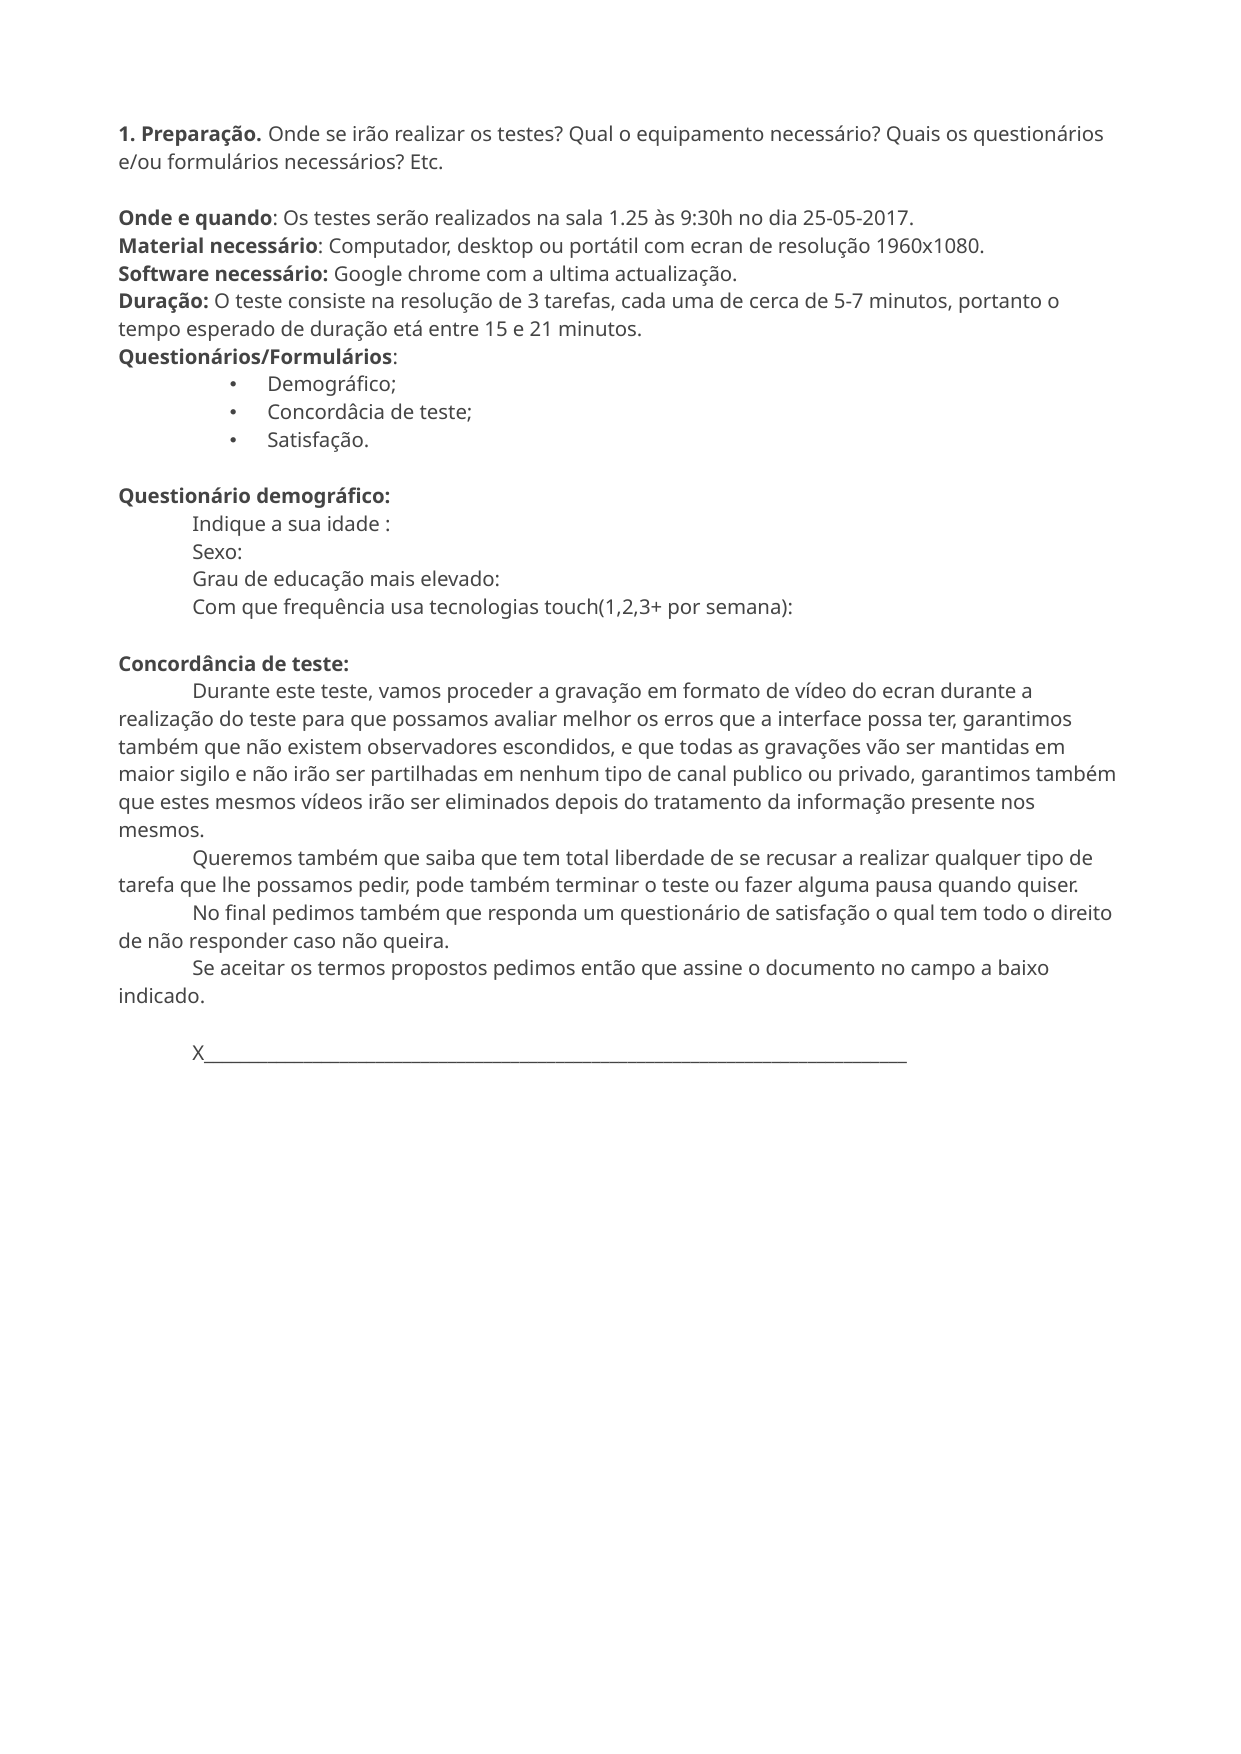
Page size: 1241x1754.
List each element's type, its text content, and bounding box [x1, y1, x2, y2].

text Material necessário: Computador, desktop ou portátil com ecran de resolução 1960x1080. [118, 232, 1122, 259]
text Software necessário: Google chrome com a ultima actualização. [118, 259, 1122, 287]
text Indique a sua idade : [118, 510, 1122, 537]
text Questionários/Formulários: [118, 342, 1122, 370]
text Queremos também que saiba que tem total liberdade de se recusar a realizar qualquer tipo de tarefa que lhe possamos pedir, pode também terminar o teste ou fazer alguma pausa quando quiser. [118, 843, 1122, 899]
list Demográfico; [229, 370, 1122, 398]
text Duração: O teste consiste na resolução de 3 tarefas, cada uma de cerca de 5-7 minutos, portanto o tempo esperado de duração etá entre 15 e 21 minutos. [118, 287, 1122, 342]
text Grau de educação mais elevado: [118, 565, 1122, 593]
text No final pedimos também que responda um questionário de satisfação o qual tem todo o direito de não responder caso não queira. [118, 899, 1122, 954]
text Sexo: [118, 537, 1122, 565]
list Satisfação. [229, 426, 1122, 453]
text Concordância de teste: [118, 649, 1122, 677]
text 1. Preparação. Onde se irão realizar os testes? Qual o equipamento necessário? Quais os questionários e/ou formulários necessários? Etc. [118, 118, 1122, 175]
list Concordâcia de teste; [229, 398, 1122, 426]
text X______________________________________________________________________________ [118, 1038, 1122, 1066]
text Com que frequência usa tecnologias touch(1,2,3+ por semana): [118, 593, 1122, 621]
text Durante este teste, vamos proceder a gravação em formato de vídeo do ecran durante a realização do teste para que possamos avaliar melhor os erros que a interface possa ter, garantimos também que não existem observadores escondidos, e que todas as gravações vão ser mantidas em maior sigilo e não irão ser partilhadas em nenhum tipo de canal publico ou privado, garantimos também que estes mesmos vídeos irão ser eliminados depois do tratamento da informação presente nos mesmos. [118, 677, 1122, 843]
text Onde e quando: Os testes serão realizados na sala 1.25 às 9:30h no dia 25-05-2017. [118, 204, 1122, 232]
text Questionário demográfico: [118, 482, 1122, 510]
text Se aceitar os termos propostos pedimos então que assine o documento no campo a baixo indicado. [118, 954, 1122, 1009]
